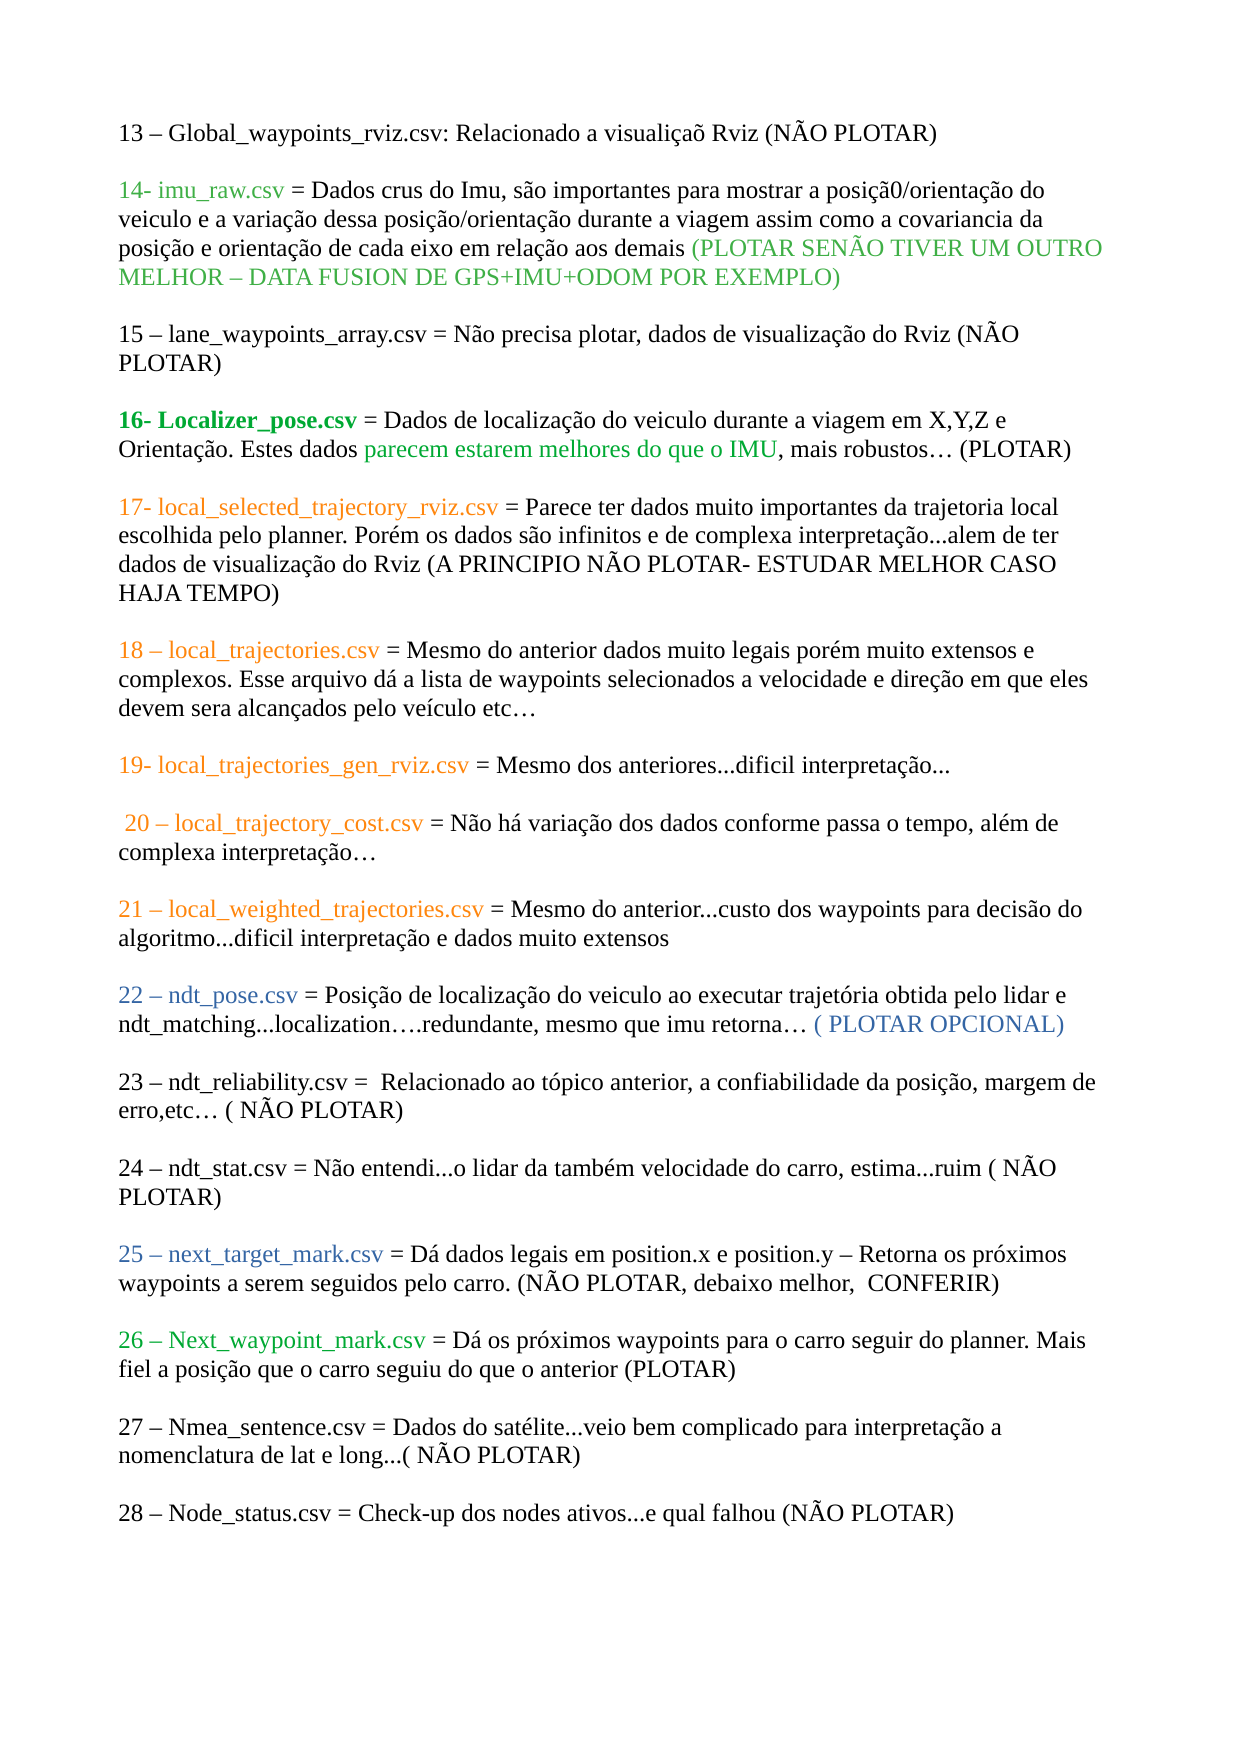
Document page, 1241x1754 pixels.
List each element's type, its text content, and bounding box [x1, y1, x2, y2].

text 21 – local_weighted_trajectories.csv = Mesmo do anterior...custo dos waypoints para decisão do algoritmo...dificil interpretação e dados muito extensos [118, 894, 1122, 952]
text 28 – Node_status.csv = Check-up dos nodes ativos...e qual falhou (NÃO PLOTAR) [118, 1498, 1122, 1527]
text 13 – Global_waypoints_rviz.csv: Relacionado a visualiçaõ Rviz (NÃO PLOTAR) [118, 118, 1122, 147]
text 27 – Nmea_sentence.csv = Dados do satélite...veio bem complicado para interpretação a nomenclatura de lat e long...( NÃO PLOTAR) [118, 1412, 1122, 1469]
text 25 – next_target_mark.csv = Dá dados legais em position.x e position.y – Retorna os próximos waypoints a serem seguidos pelo carro. (NÃO PLOTAR, debaixo melhor, CONFERIR) [118, 1239, 1122, 1297]
text 24 – ndt_stat.csv = Não entendi...o lidar da também velocidade do carro, estima...ruim ( NÃO PLOTAR) [118, 1153, 1122, 1211]
text 20 – local_trajectory_cost.csv = Não há variação dos dados conforme passa o tempo, além de complexa interpretação… [118, 808, 1122, 866]
text 23 – ndt_reliability.csv = Relacionado ao tópico anterior, a confiabilidade da posição, margem de erro,etc… ( NÃO PLOTAR) [118, 1067, 1122, 1124]
text 18 – local_trajectories.csv = Mesmo do anterior dados muito legais porém muito extensos e complexos. Esse arquivo dá a lista de waypoints selecionados a velocidade e direção em que eles devem sera alcançados pelo veículo etc… [118, 636, 1122, 722]
text 22 – ndt_pose.csv = Posição de localização do veiculo ao executar trajetória obtida pelo lidar e ndt_matching...localization….redundante, mesmo que imu retorna… ( PLOTAR OPCIONAL) [118, 981, 1122, 1038]
text 16- Localizer_pose.csv = Dados de localização do veiculo durante a viagem em X,Y,Z e Orientação. Estes dados parecem estarem melhores do que o IMU, mais robustos… (PLOTAR) [118, 406, 1122, 463]
text 15 – lane_waypoints_array.csv = Não precisa plotar, dados de visualização do Rviz (NÃO PLOTAR) [118, 319, 1122, 377]
text 17- local_selected_trajectory_rviz.csv = Parece ter dados muito importantes da trajetoria local escolhida pelo planner. Porém os dados são infinitos e de complexa interpretação...alem de ter dados de visualização do Rviz (A PRINCIPIO NÃO PLOTAR- ESTUDAR MELHOR CASO HAJA TEMPO) [118, 492, 1122, 607]
text 26 – Next_waypoint_mark.csv = Dá os próximos waypoints para o carro seguir do planner. Mais fiel a posição que o carro seguiu do que o anterior (PLOTAR) [118, 1326, 1122, 1383]
text 19- local_trajectories_gen_rviz.csv = Mesmo dos anteriores...dificil interpretação... [118, 751, 1122, 779]
text 14- imu_raw.csv = Dados crus do Imu, são importantes para mostrar a posiçã0/orientação do veiculo e a variação dessa posição/orientação durante a viagem assim como a covariancia da posição e orientação de cada eixo em relação aos demais (PLOTAR SENÃO TIVER UM OUTRO MELHOR – DATA FUSION DE GPS+IMU+ODOM POR EXEMPLO) [118, 176, 1122, 291]
